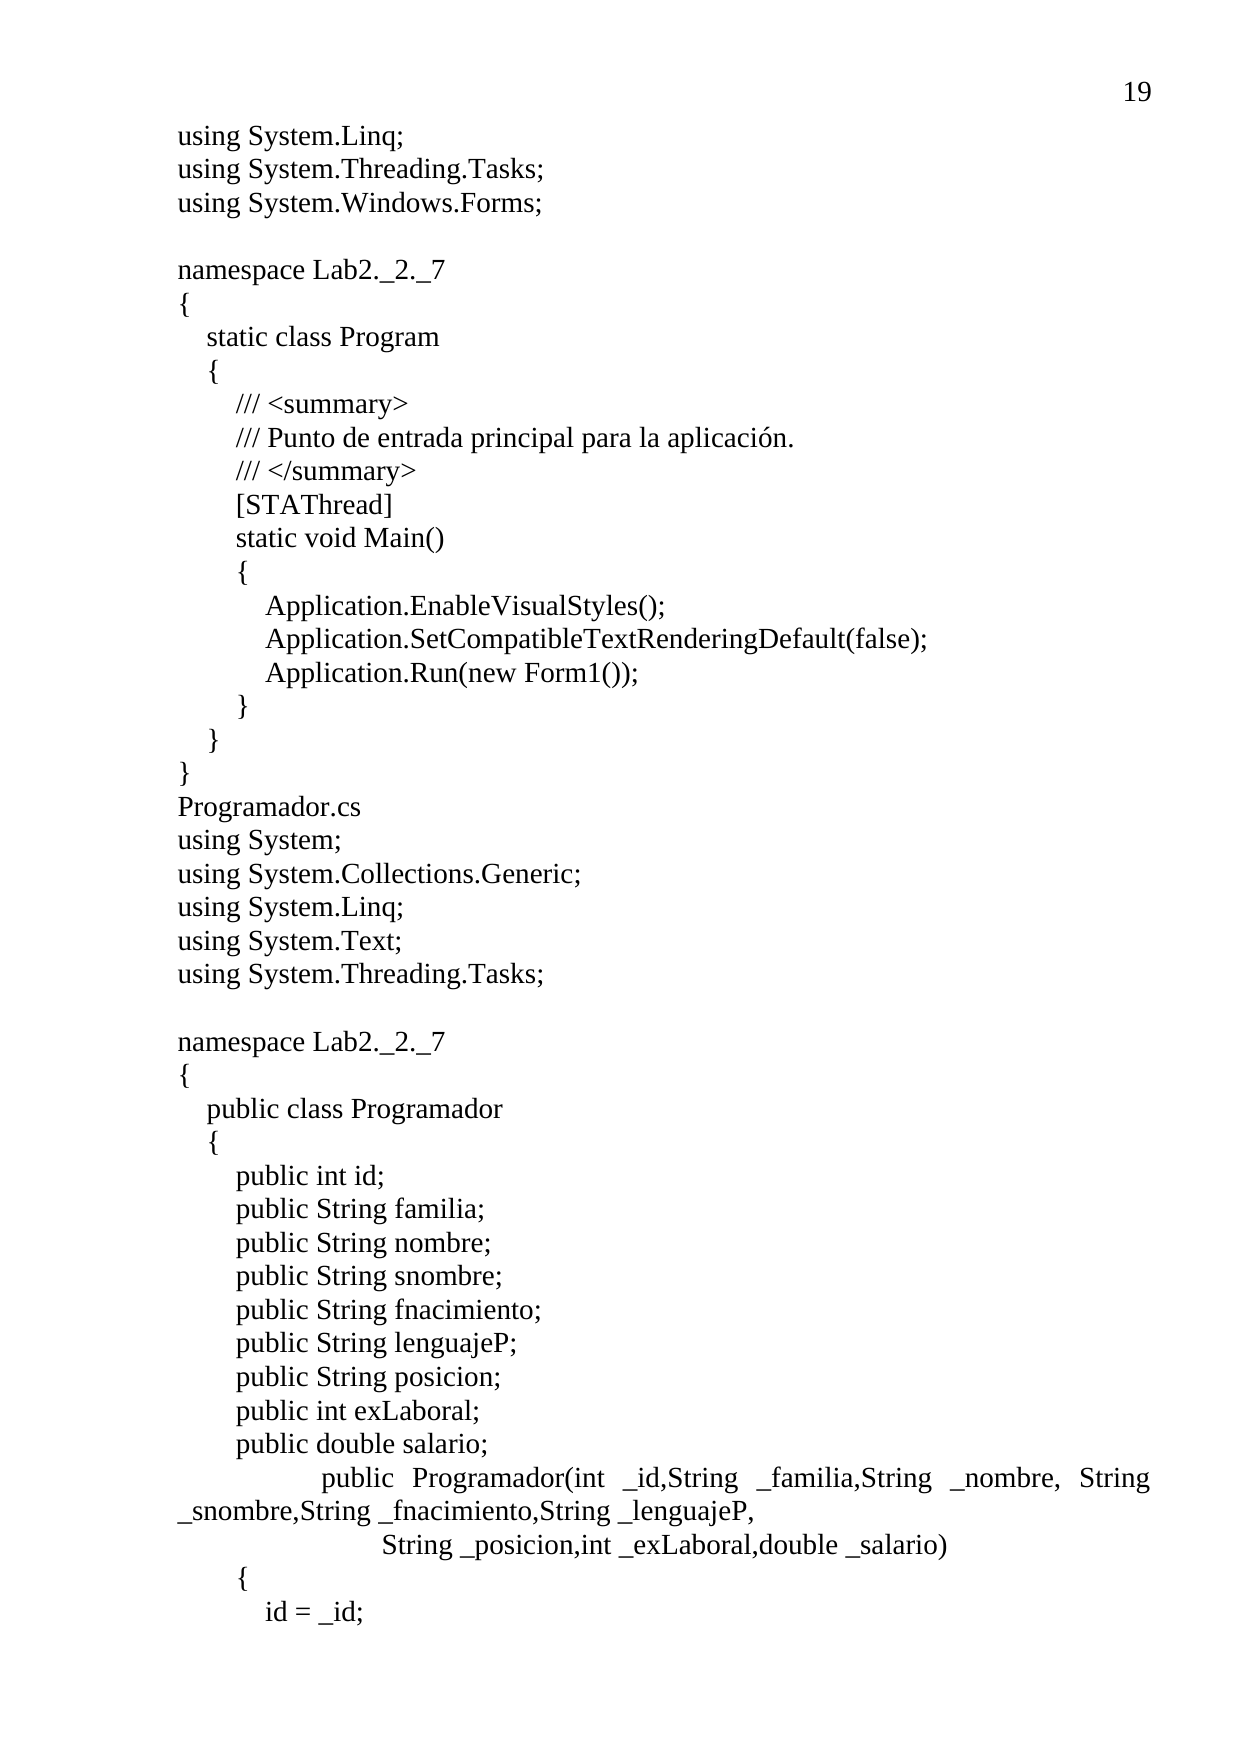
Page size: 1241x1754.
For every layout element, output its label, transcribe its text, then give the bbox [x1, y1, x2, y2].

text using System.Windows.Forms; [177, 185, 1152, 219]
text Application.EnableVisualStyles(); [177, 588, 1152, 621]
text { [177, 554, 1152, 588]
text String _posicion,int _exLaboral,double _salario) [177, 1527, 1152, 1560]
text /// </summary> [177, 453, 1152, 487]
text Programador.cs [177, 789, 1152, 822]
text using System; [177, 822, 1152, 856]
text public String snombre; [177, 1258, 1152, 1292]
text namespace Lab2._2._7 [177, 1024, 1152, 1057]
text Application.Run(new Form1()); [177, 655, 1152, 688]
text public Programador(int _id,String _familia,String _nombre, String _snombre,String _fnacimiento,String _lenguajeP, [177, 1460, 1152, 1527]
text { [177, 353, 1152, 386]
text } [177, 722, 1152, 755]
text Application.SetCompatibleTextRenderingDefault(false); [177, 621, 1152, 655]
text public String nombre; [177, 1225, 1152, 1258]
text using System.Threading.Tasks; [177, 152, 1152, 185]
text public String lenguajeP; [177, 1326, 1152, 1359]
text static void Main() [177, 521, 1152, 554]
text public int exLaboral; [177, 1393, 1152, 1426]
text [STAThread] [177, 487, 1152, 521]
text { [177, 1124, 1152, 1158]
text static class Program [177, 319, 1152, 353]
text using System.Linq; [177, 118, 1152, 152]
text public String familia; [177, 1191, 1152, 1225]
text public class Programador [177, 1091, 1152, 1124]
text /// <summary> [177, 386, 1152, 420]
text { [177, 286, 1152, 319]
text } [177, 688, 1152, 722]
text id = _id; [177, 1594, 1152, 1627]
text { [177, 1560, 1152, 1594]
text public String posicion; [177, 1359, 1152, 1393]
text using System.Threading.Tasks; [177, 957, 1152, 990]
text public int id; [177, 1158, 1152, 1191]
text { [177, 1057, 1152, 1091]
text using System.Text; [177, 923, 1152, 957]
text public double salario; [177, 1426, 1152, 1460]
text public String fnacimiento; [177, 1292, 1152, 1326]
text /// Punto de entrada principal para la aplicación. [177, 420, 1152, 453]
text using System.Linq; [177, 889, 1152, 923]
text } [177, 755, 1152, 789]
text namespace Lab2._2._7 [177, 252, 1152, 286]
text using System.Collections.Generic; [177, 856, 1152, 889]
